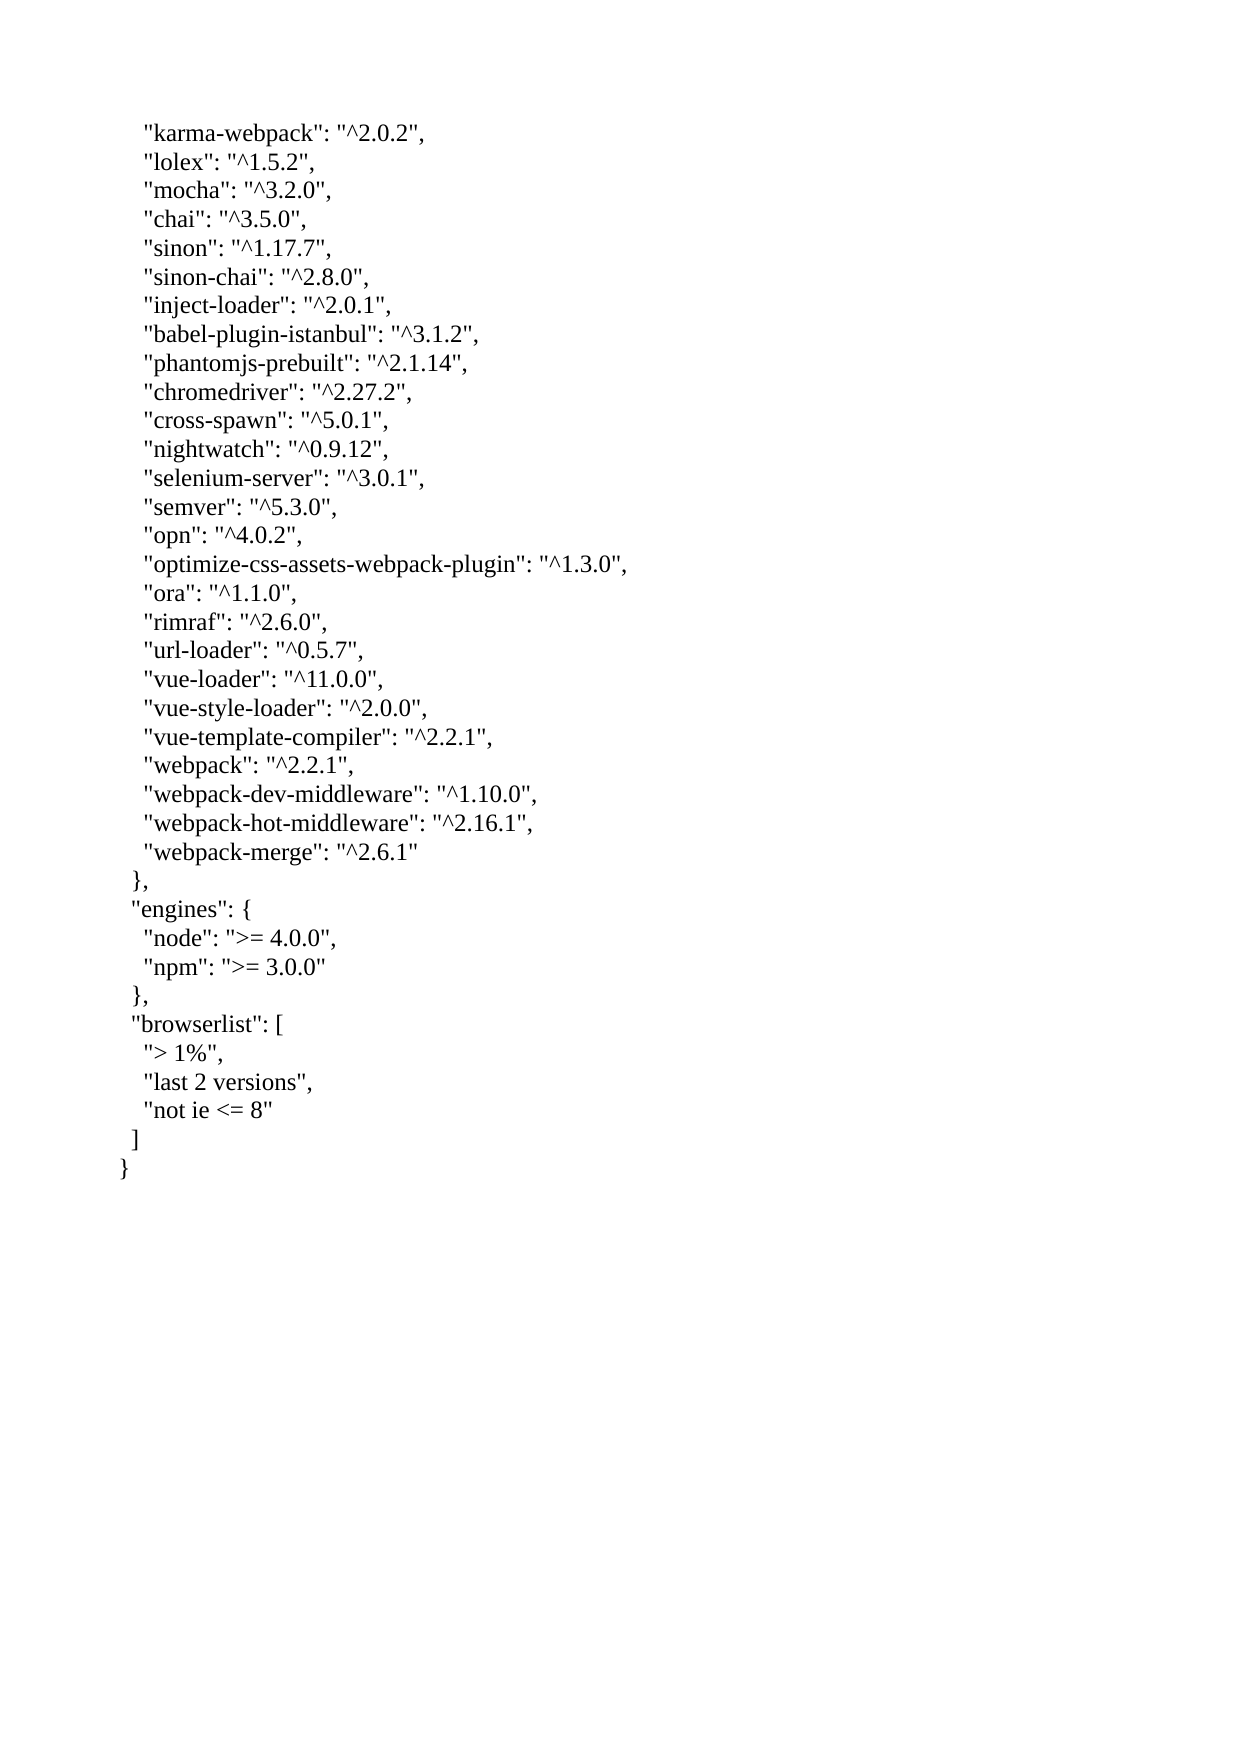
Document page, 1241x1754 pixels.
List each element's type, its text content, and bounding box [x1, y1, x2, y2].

text "sinon": "^1.17.7", [118, 233, 1122, 262]
text "webpack-hot-middleware": "^2.16.1", [118, 808, 1122, 837]
text "optimize-css-assets-webpack-plugin": "^1.3.0", [118, 549, 1122, 578]
text "chai": "^3.5.0", [118, 204, 1122, 233]
text "engines": { [118, 894, 1122, 923]
text "babel-plugin-istanbul": "^3.1.2", [118, 319, 1122, 348]
text "lolex": "^1.5.2", [118, 147, 1122, 176]
text "webpack-dev-middleware": "^1.10.0", [118, 779, 1122, 808]
text "webpack-merge": "^2.6.1" [118, 837, 1122, 866]
text "url-loader": "^0.5.7", [118, 636, 1122, 664]
text "sinon-chai": "^2.8.0", [118, 262, 1122, 291]
text "inject-loader": "^2.0.1", [118, 291, 1122, 319]
text "vue-style-loader": "^2.0.0", [118, 693, 1122, 722]
text }, [118, 866, 1122, 894]
text "last 2 versions", [118, 1067, 1122, 1096]
text "rimraf": "^2.6.0", [118, 607, 1122, 636]
text "chromedriver": "^2.27.2", [118, 377, 1122, 406]
text "cross-spawn": "^5.0.1", [118, 406, 1122, 434]
text "not ie <= 8" [118, 1096, 1122, 1124]
text } [118, 1153, 1122, 1182]
text "mocha": "^3.2.0", [118, 176, 1122, 204]
text "opn": "^4.0.2", [118, 521, 1122, 549]
text "vue-loader": "^11.0.0", [118, 664, 1122, 693]
text "node": ">= 4.0.0", [118, 923, 1122, 952]
text "webpack": "^2.2.1", [118, 751, 1122, 779]
text "phantomjs-prebuilt": "^2.1.14", [118, 348, 1122, 377]
text ] [118, 1124, 1122, 1153]
text "browserlist": [ [118, 1009, 1122, 1038]
text "ora": "^1.1.0", [118, 578, 1122, 607]
text "selenium-server": "^3.0.1", [118, 463, 1122, 492]
text }, [118, 981, 1122, 1009]
text "karma-webpack": "^2.0.2", [118, 118, 1122, 147]
text "vue-template-compiler": "^2.2.1", [118, 722, 1122, 751]
text "> 1%", [118, 1038, 1122, 1067]
text "semver": "^5.3.0", [118, 492, 1122, 521]
text "npm": ">= 3.0.0" [118, 952, 1122, 981]
text "nightwatch": "^0.9.12", [118, 434, 1122, 463]
